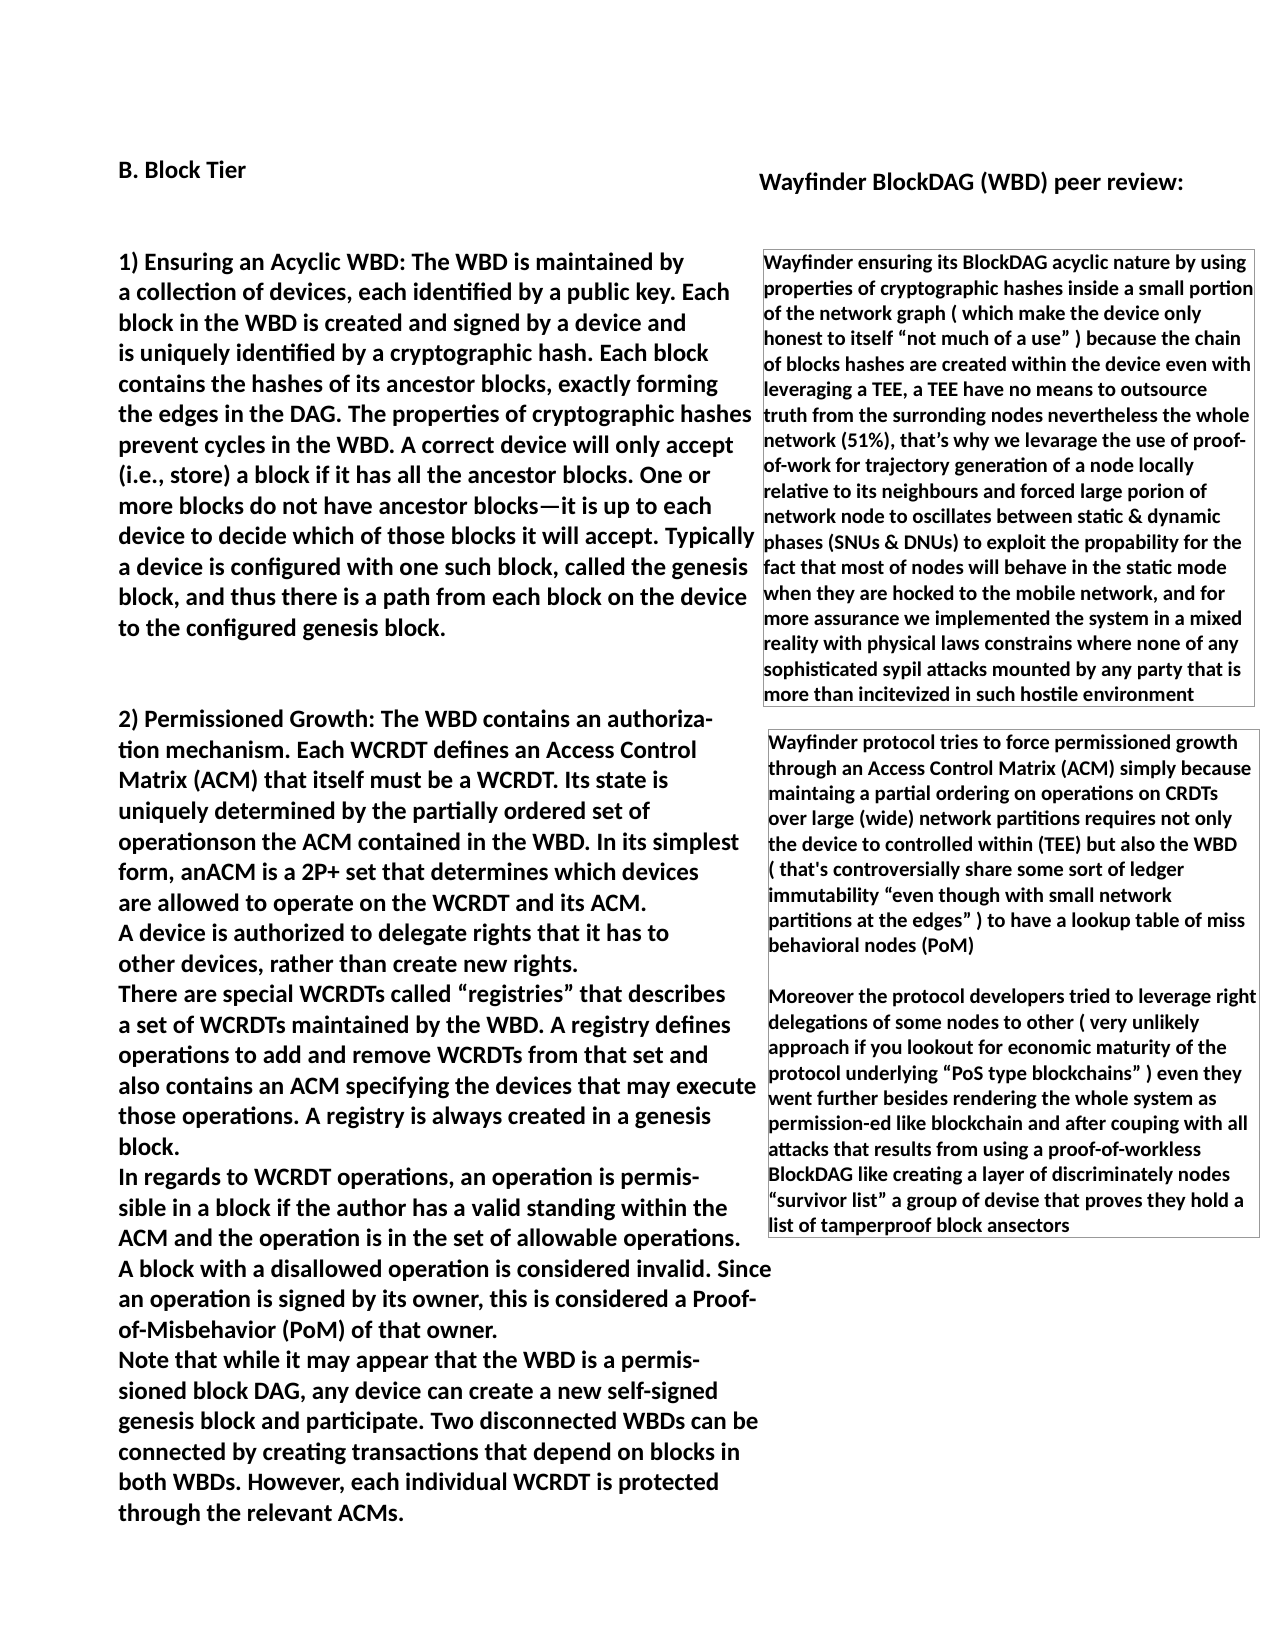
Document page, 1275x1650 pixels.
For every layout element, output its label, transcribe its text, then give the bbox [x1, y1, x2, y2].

text Matrix (ACM) that itself must be a WCRDT. Its state is [769, 764, 1157, 795]
text operations to add and remove WCRDTs from that set and [769, 1039, 1157, 1070]
text uniquely determined by the partially ordered set of [118, 795, 768, 826]
text a set of WCRDTs maintained by the WBD. A registry defines [118, 1009, 768, 1039]
text form, anACM is a 2P+ set that determines which devices [769, 856, 1157, 887]
text to the configured genesis block. [118, 612, 763, 642]
text a device is configured with one such block, called the genesis [118, 551, 763, 581]
text device to decide which of those blocks it will accept. Typically [118, 520, 763, 551]
text uniquely determined by the partially ordered set of [769, 795, 1157, 826]
text block in the WBD is created and signed by a device and [118, 307, 763, 337]
text tion mechanism. Each WCRDT defines an Access Control [769, 734, 1157, 764]
text tion mechanism. Each WCRDT defines an Access Control [118, 734, 768, 764]
text contains the hashes of its ancestor blocks, exactly forming [764, 368, 1157, 398]
text a collection of devices, each identified by a public key. Each [118, 276, 763, 307]
text operations to add and remove WCRDTs from that set and [118, 1039, 768, 1070]
text sioned block DAG, any device can create a new self-signed [118, 1375, 1157, 1406]
text a device is configured with one such block, called the genesis [764, 551, 1157, 581]
text There are special WCRDTs called “registries” that describes [769, 978, 1157, 1009]
text a set of WCRDTs maintained by the WBD. A registry defines [769, 1009, 1157, 1039]
text to the configured genesis block. [764, 612, 1157, 642]
text ACM and the operation is in the set of allowable operations. [118, 1222, 1157, 1253]
text sible in a block if the author has a valid standing within the [118, 1192, 768, 1222]
text block, and thus there is a path from each block on the device [764, 581, 1157, 612]
text form, anACM is a 2P+ set that determines which devices [118, 856, 768, 887]
text prevent cycles in the WBD. A correct device will only accept [764, 429, 1157, 459]
text device to decide which of those blocks it will accept. Typically [764, 520, 1157, 551]
text the edges in the DAG. The properties of cryptographic hashes [764, 398, 1157, 429]
text operationson the ACM contained in the WBD. In its simplest [118, 826, 768, 856]
text are allowed to operate on the WCRDT and its ACM. [769, 887, 1157, 917]
text (i.e., store) a block if it has all the ancestor blocks. One or [764, 459, 1157, 490]
text also contains an ACM specifying the devices that may execute [118, 1070, 768, 1100]
text are allowed to operate on the WCRDT and its ACM. [118, 887, 768, 917]
text operationson the ACM contained in the WBD. In its simplest [769, 826, 1157, 856]
text the edges in the DAG. The properties of cryptographic hashes [118, 398, 763, 429]
text block, and thus there is a path from each block on the device [118, 581, 763, 612]
text Note that while it may appear that the WBD is a permis- [118, 1344, 1157, 1375]
text A device is authorized to delegate rights that it has to [769, 917, 1157, 948]
text There are special WCRDTs called “registries” that describes [118, 978, 768, 1009]
text those operations. A registry is always created in a genesis [769, 1100, 1157, 1131]
text both WBDs. However, each individual WCRDT is protected [118, 1467, 1157, 1497]
text block. [118, 1131, 768, 1161]
text through the relevant ACMs. [118, 1497, 1157, 1528]
text A device is authorized to delegate rights that it has to [118, 917, 768, 948]
text contains the hashes of its ancestor blocks, exactly forming [118, 368, 763, 398]
text 1) Ensuring an Acyclic WBD: The WBD is maintained by [118, 246, 1157, 276]
text [769, 948, 1157, 978]
text Matrix (ACM) that itself must be a WCRDT. Its state is [118, 764, 768, 795]
text more blocks do not have ancestor blocks—it is up to each [764, 490, 1157, 520]
text genesis block and participate. Two disconnected WBDs can be [118, 1406, 1157, 1436]
text B. Block Tier [118, 154, 1157, 185]
text connected by creating transactions that depend on blocks in [118, 1436, 1157, 1467]
text sible in a block if the author has a valid standing within the [769, 1192, 1157, 1222]
text a collection of devices, each identified by a public key. Each [764, 276, 1157, 307]
text 2) Permissioned Growth: The WBD contains an authoriza- [118, 703, 1157, 734]
text of-Misbehavior (PoM) of that owner. [118, 1314, 1157, 1344]
text In regards to WCRDT operations, an operation is permis- [118, 1161, 768, 1192]
text an operation is signed by its owner, this is considered a Proof- [118, 1283, 1157, 1314]
text block in the WBD is created and signed by a device and [764, 307, 1157, 337]
text A block with a disallowed operation is considered invalid. Since [118, 1253, 1157, 1283]
text is uniquely identified by a cryptographic hash. Each block [764, 337, 1157, 368]
text more blocks do not have ancestor blocks—it is up to each [118, 490, 763, 520]
text block. [769, 1131, 1157, 1161]
text also contains an ACM specifying the devices that may execute [769, 1070, 1157, 1100]
text In regards to WCRDT operations, an operation is permis- [769, 1161, 1157, 1192]
text is uniquely identified by a cryptographic hash. Each block [118, 337, 763, 368]
text those operations. A registry is always created in a genesis [118, 1100, 768, 1131]
text prevent cycles in the WBD. A correct device will only accept [118, 429, 763, 459]
text (i.e., store) a block if it has all the ancestor blocks. One or [118, 459, 763, 490]
text other devices, rather than create new rights. [118, 948, 768, 978]
